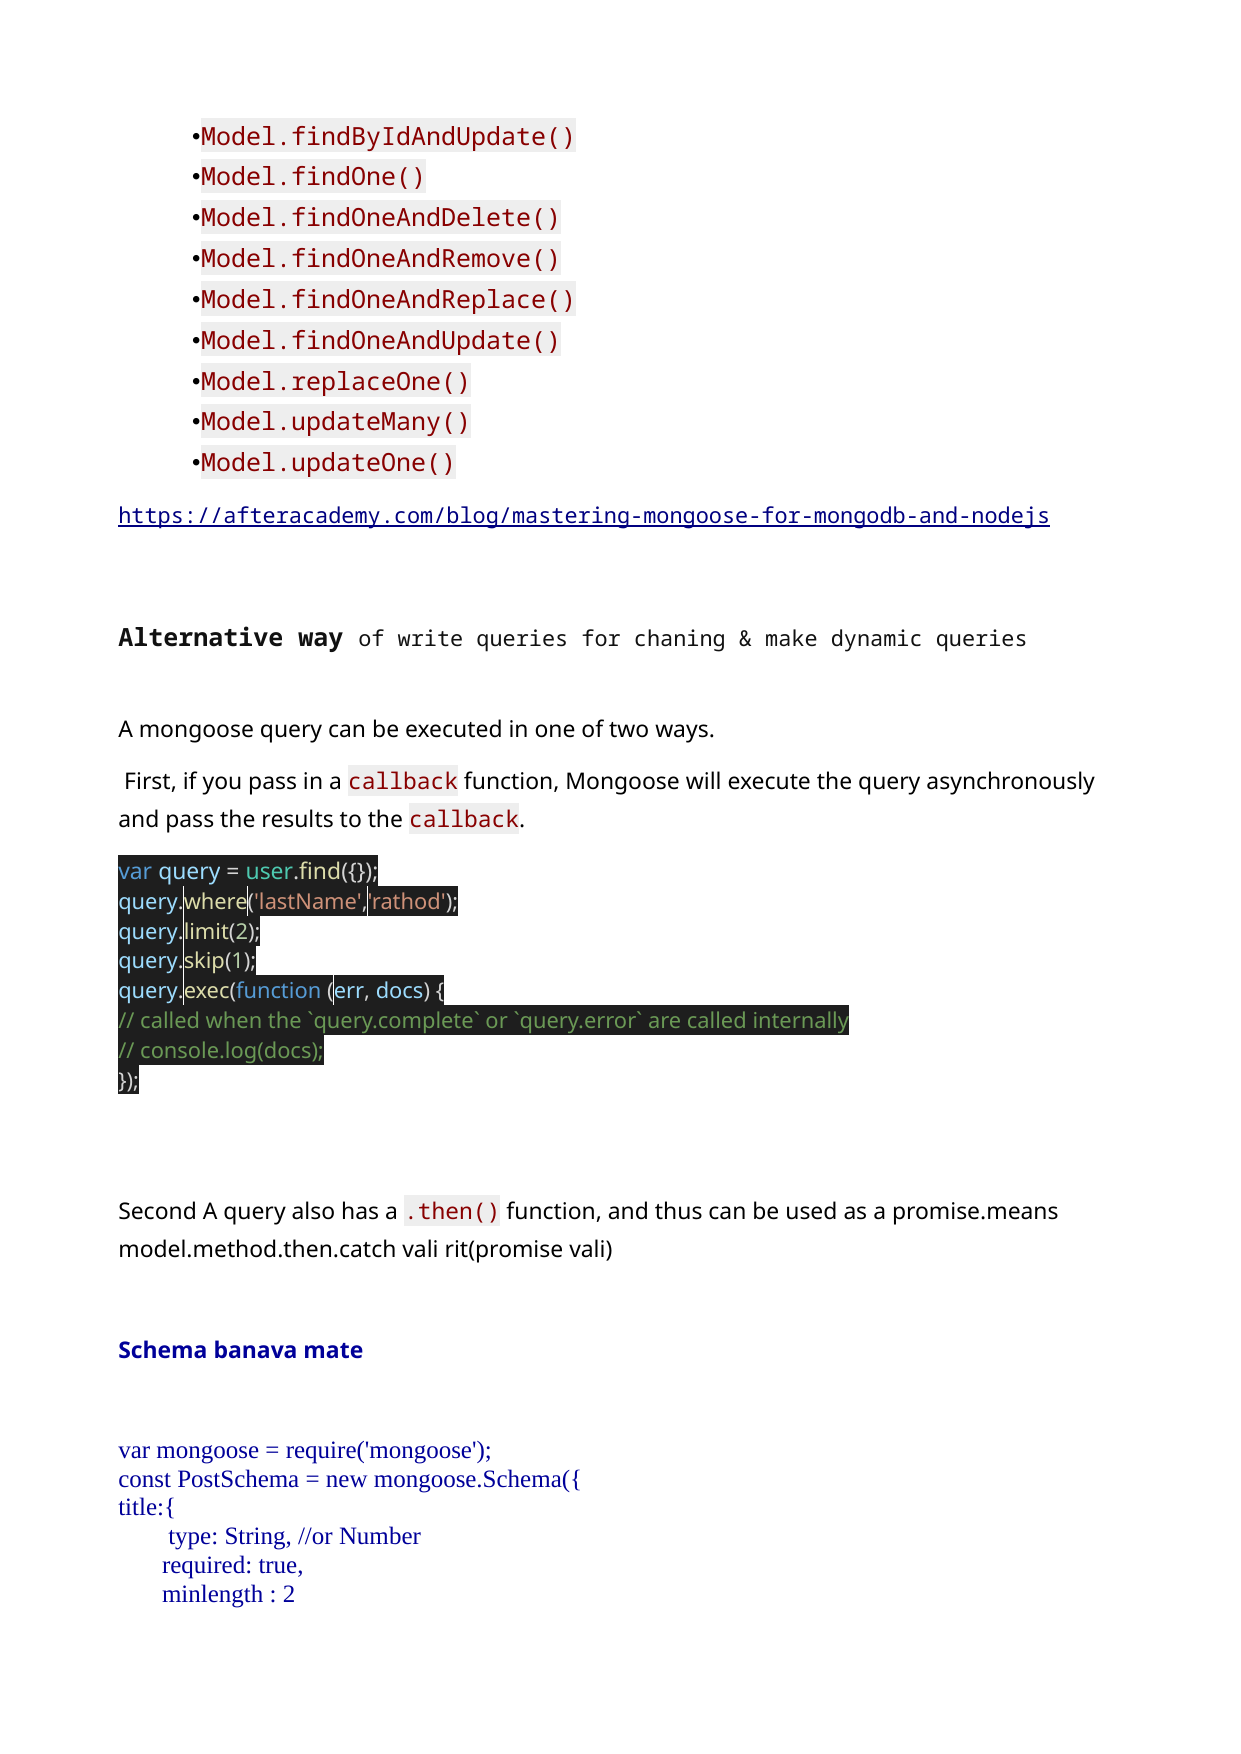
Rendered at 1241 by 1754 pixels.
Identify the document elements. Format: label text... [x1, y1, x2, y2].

text query.limit(2); [118, 916, 1122, 946]
text First, if you pass in a callback function, Mongoose will execute the query asynchronously and pass the results to the callback. [118, 765, 1122, 834]
text const PostSchema = new mongoose.Schema({ [118, 1464, 1122, 1492]
list Model.updateOne() [118, 445, 1122, 479]
list Model.findOneAndUpdate() [118, 322, 1122, 356]
text https://afteracademy.com/blog/mastering-mongoose-for-mongodb-and-nodejs [118, 500, 1122, 530]
text type: String, //or Number [118, 1521, 1122, 1550]
text query.exec(function (err, docs) { [118, 975, 1122, 1005]
text Schema banava mate [118, 1334, 1122, 1365]
list Model.findOne() [118, 159, 1122, 193]
text minlength : 2 [118, 1579, 1122, 1607]
text query.where('lastName','rathod'); [118, 886, 1122, 916]
text title:{ [118, 1492, 1122, 1521]
list Model.replaceOne() [118, 363, 1122, 397]
list Model.findOneAndRemove() [118, 241, 1122, 275]
text var query = user.find({}); [118, 855, 1122, 886]
text A mongoose query can be executed in one of two ways. [118, 713, 1122, 744]
text Second A query also has a .then() function, and thus can be used as a promise.means model.method.then.catch vali rit(promise vali) [118, 1195, 1122, 1264]
text // console.log(docs); [118, 1035, 1122, 1065]
text required: true, [118, 1550, 1122, 1579]
list Model.findOneAndDelete() [118, 200, 1122, 234]
text var mongoose = require('mongoose'); [118, 1435, 1122, 1464]
text }); [118, 1065, 1122, 1094]
list Model.updateMany() [118, 404, 1122, 438]
list Model.findByIdAndUpdate() [118, 118, 1122, 152]
text // called when the `query.complete` or `query.error` are called internally [118, 1005, 1122, 1035]
text query.skip(1); [118, 946, 1122, 975]
list Model.findOneAndReplace() [118, 281, 1122, 316]
text Alternative way of write queries for chaning & make dynamic queries [118, 619, 1122, 653]
